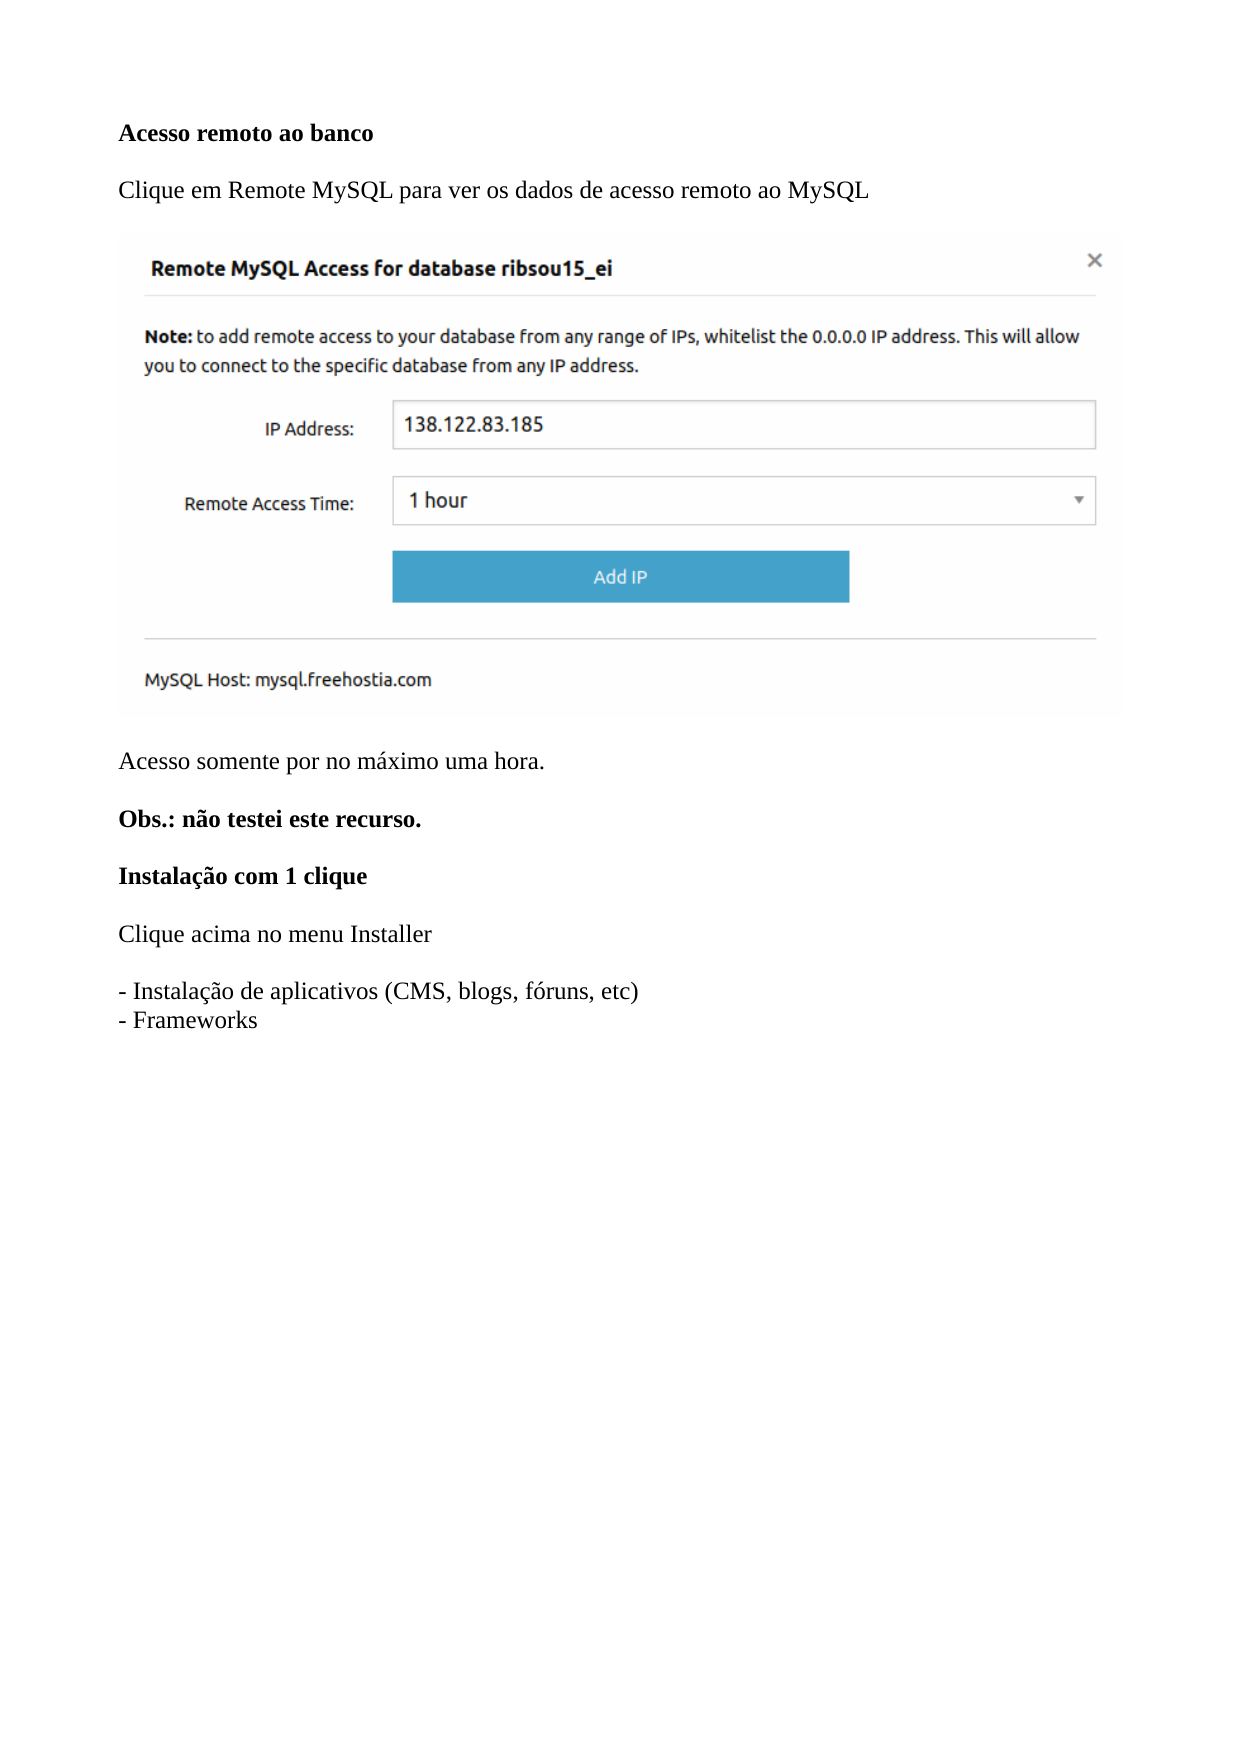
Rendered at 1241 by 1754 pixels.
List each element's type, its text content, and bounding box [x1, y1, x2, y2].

text Acesso remoto ao banco [118, 118, 1122, 147]
text - Instalação de aplicativos (CMS, blogs, fóruns, etc) [118, 976, 1122, 1005]
text Instalação com 1 clique [118, 861, 1122, 890]
text Clique acima no menu Installer [118, 919, 1122, 947]
text Clique em Remote MySQL para ver os dados de acesso remoto ao MySQL [118, 176, 1122, 204]
picture [118, 233, 1123, 718]
text Obs.: não testei este recurso. [118, 804, 1122, 832]
text Acesso somente por no máximo uma hora. [118, 746, 1122, 775]
text - Frameworks [118, 1005, 1122, 1034]
